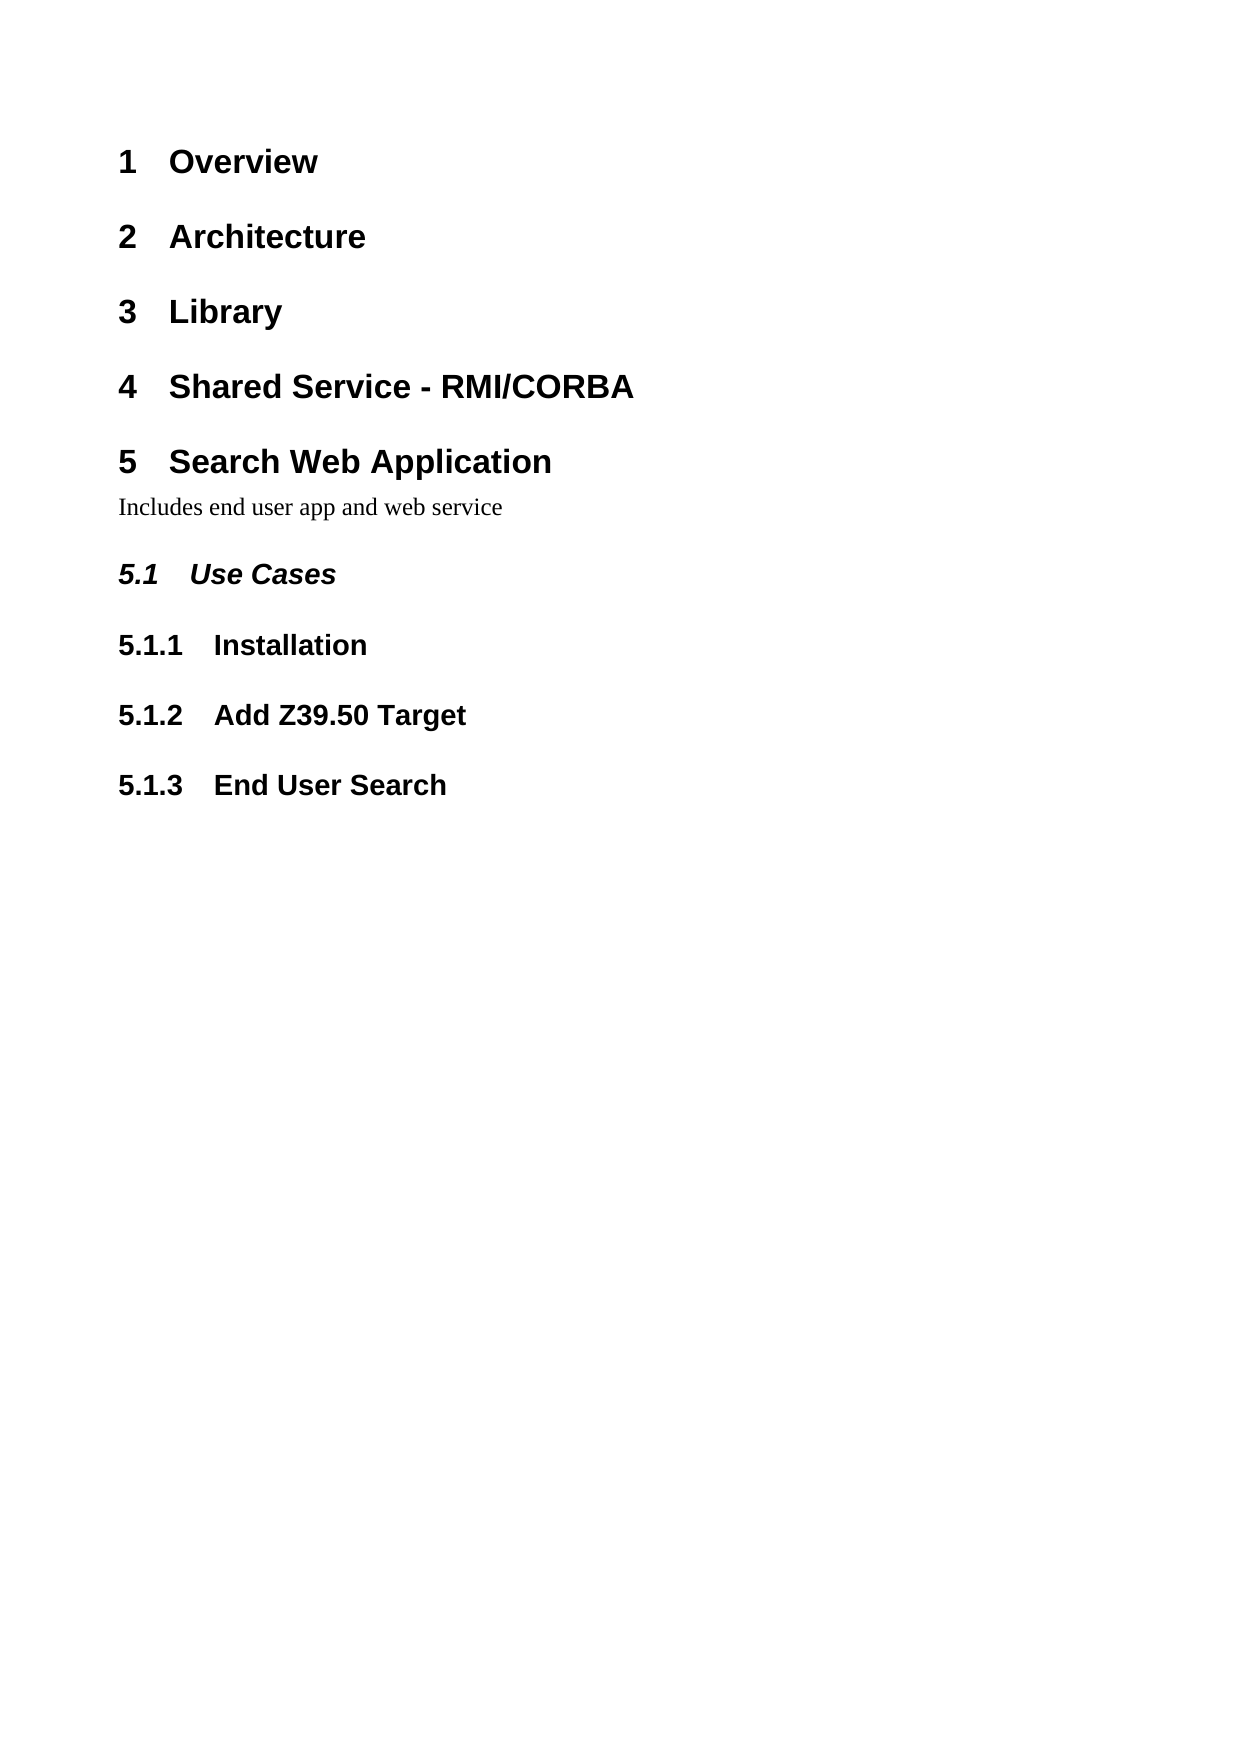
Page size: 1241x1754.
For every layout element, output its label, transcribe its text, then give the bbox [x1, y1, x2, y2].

subtitle Shared Service - RMI/CORBA [118, 368, 1122, 406]
subtitle Architecture [118, 218, 1122, 256]
text Includes end user app and web service [118, 493, 1122, 521]
subtitle Search Web Application [118, 443, 1122, 481]
subtitle Add Z39.50 Target [118, 698, 1122, 731]
subtitle Library [118, 293, 1122, 331]
subtitle Installation [118, 628, 1122, 661]
subtitle End User Search [118, 769, 1122, 801]
subtitle Overview [118, 143, 1122, 181]
subtitle Use Cases [118, 558, 1122, 591]
